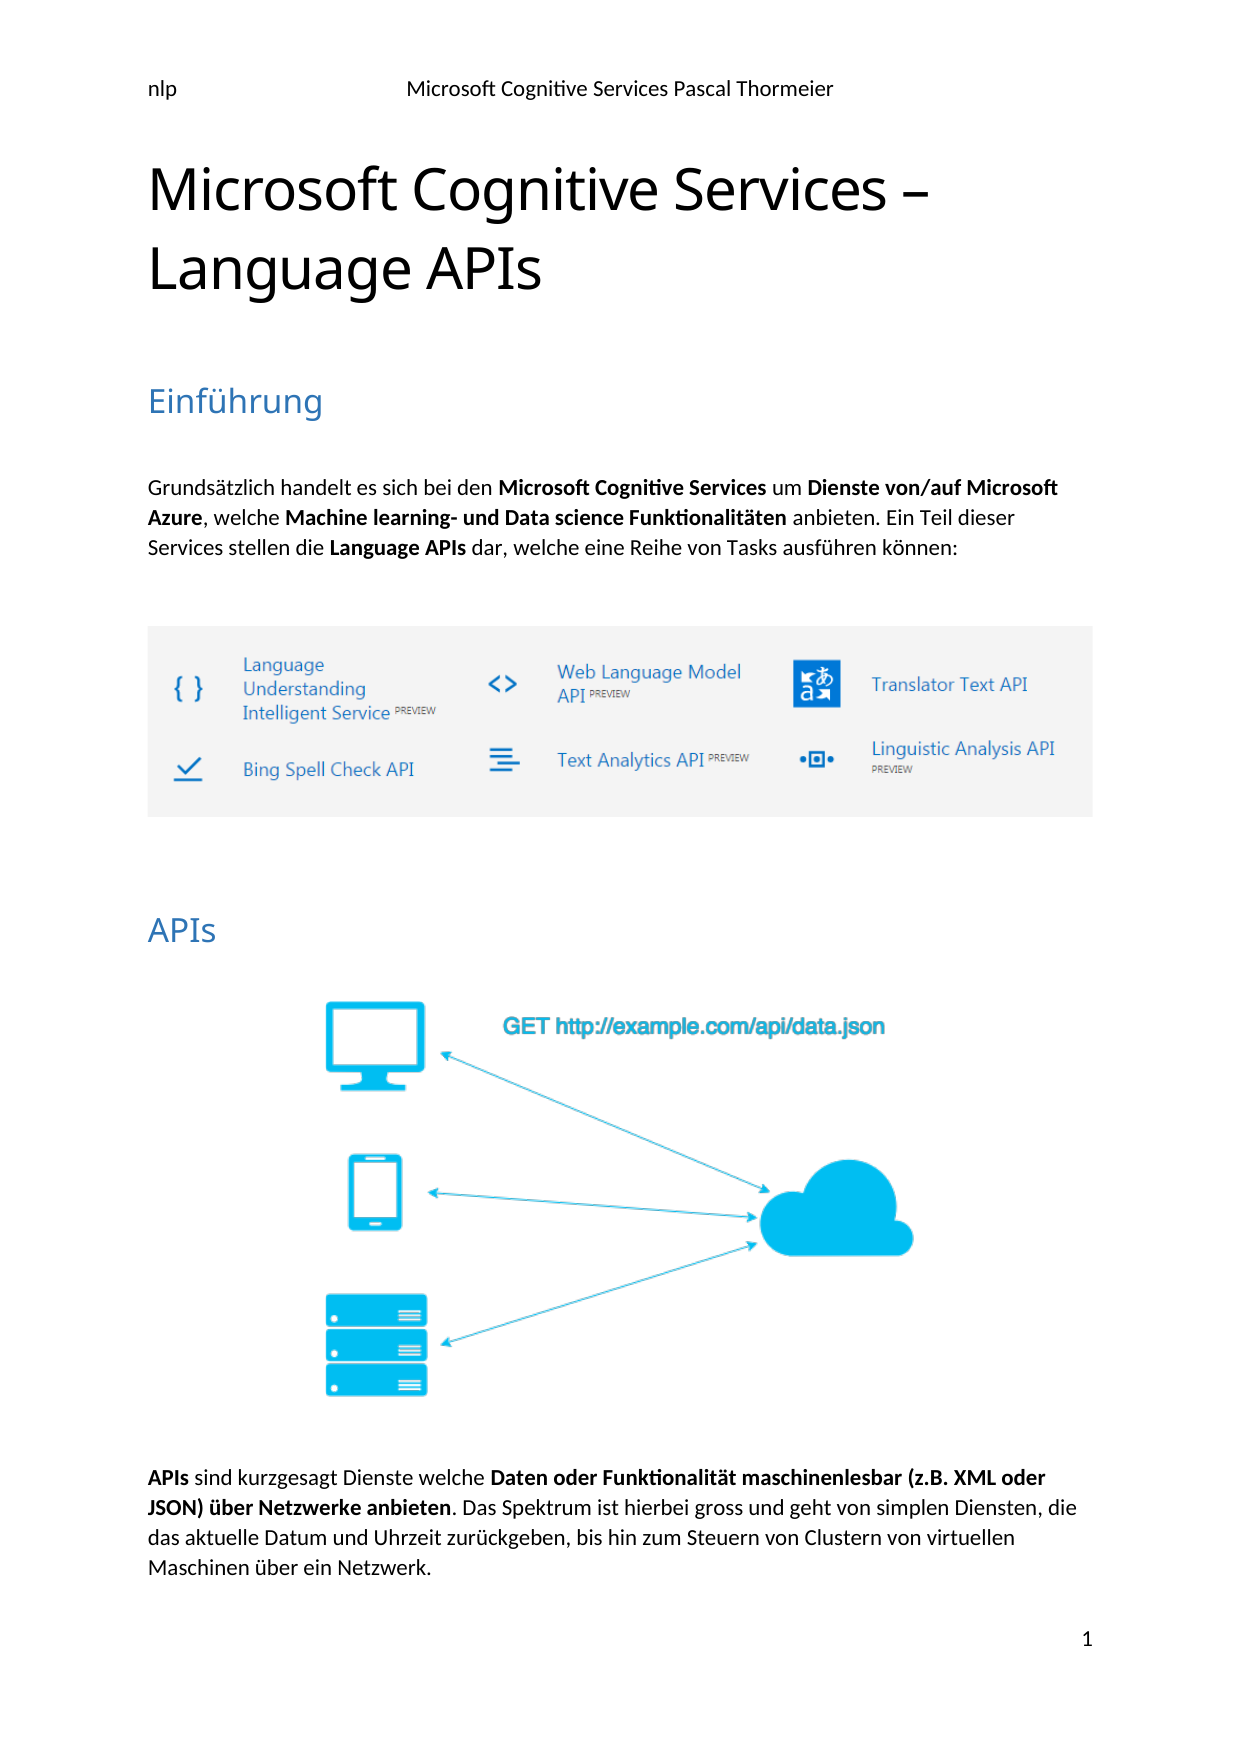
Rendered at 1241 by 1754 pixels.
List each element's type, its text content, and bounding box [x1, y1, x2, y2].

text Microsoft Cognitive Services – Language APIs [148, 148, 1093, 307]
text APIs sind kurzgesagt Dienste welche Daten oder Funktionalität maschinenlesbar (z.B. XML oder JSON) über Netzwerke anbieten. Das Spektrum ist hierbei gross und geht von simplen Diensten, die das aktuelle Datum und Uhrzeit zurückgeben, bis hin zum Steuern von Clustern von virtuellen Maschinen über ein Netzwerk. [148, 1463, 1093, 1581]
text Grundsätzlich handelt es sich bei den Microsoft Cognitive Services um Dienste von/auf Microsoft Azure, welche Machine learning- und Data science Funktionalitäten anbieten. Ein Teil dieser Services stellen die Language APIs dar, welche eine Reihe von Tasks ausführen können: [148, 473, 1093, 561]
subtitle Einführung [148, 378, 1093, 423]
subtitle APIs [148, 907, 1093, 952]
